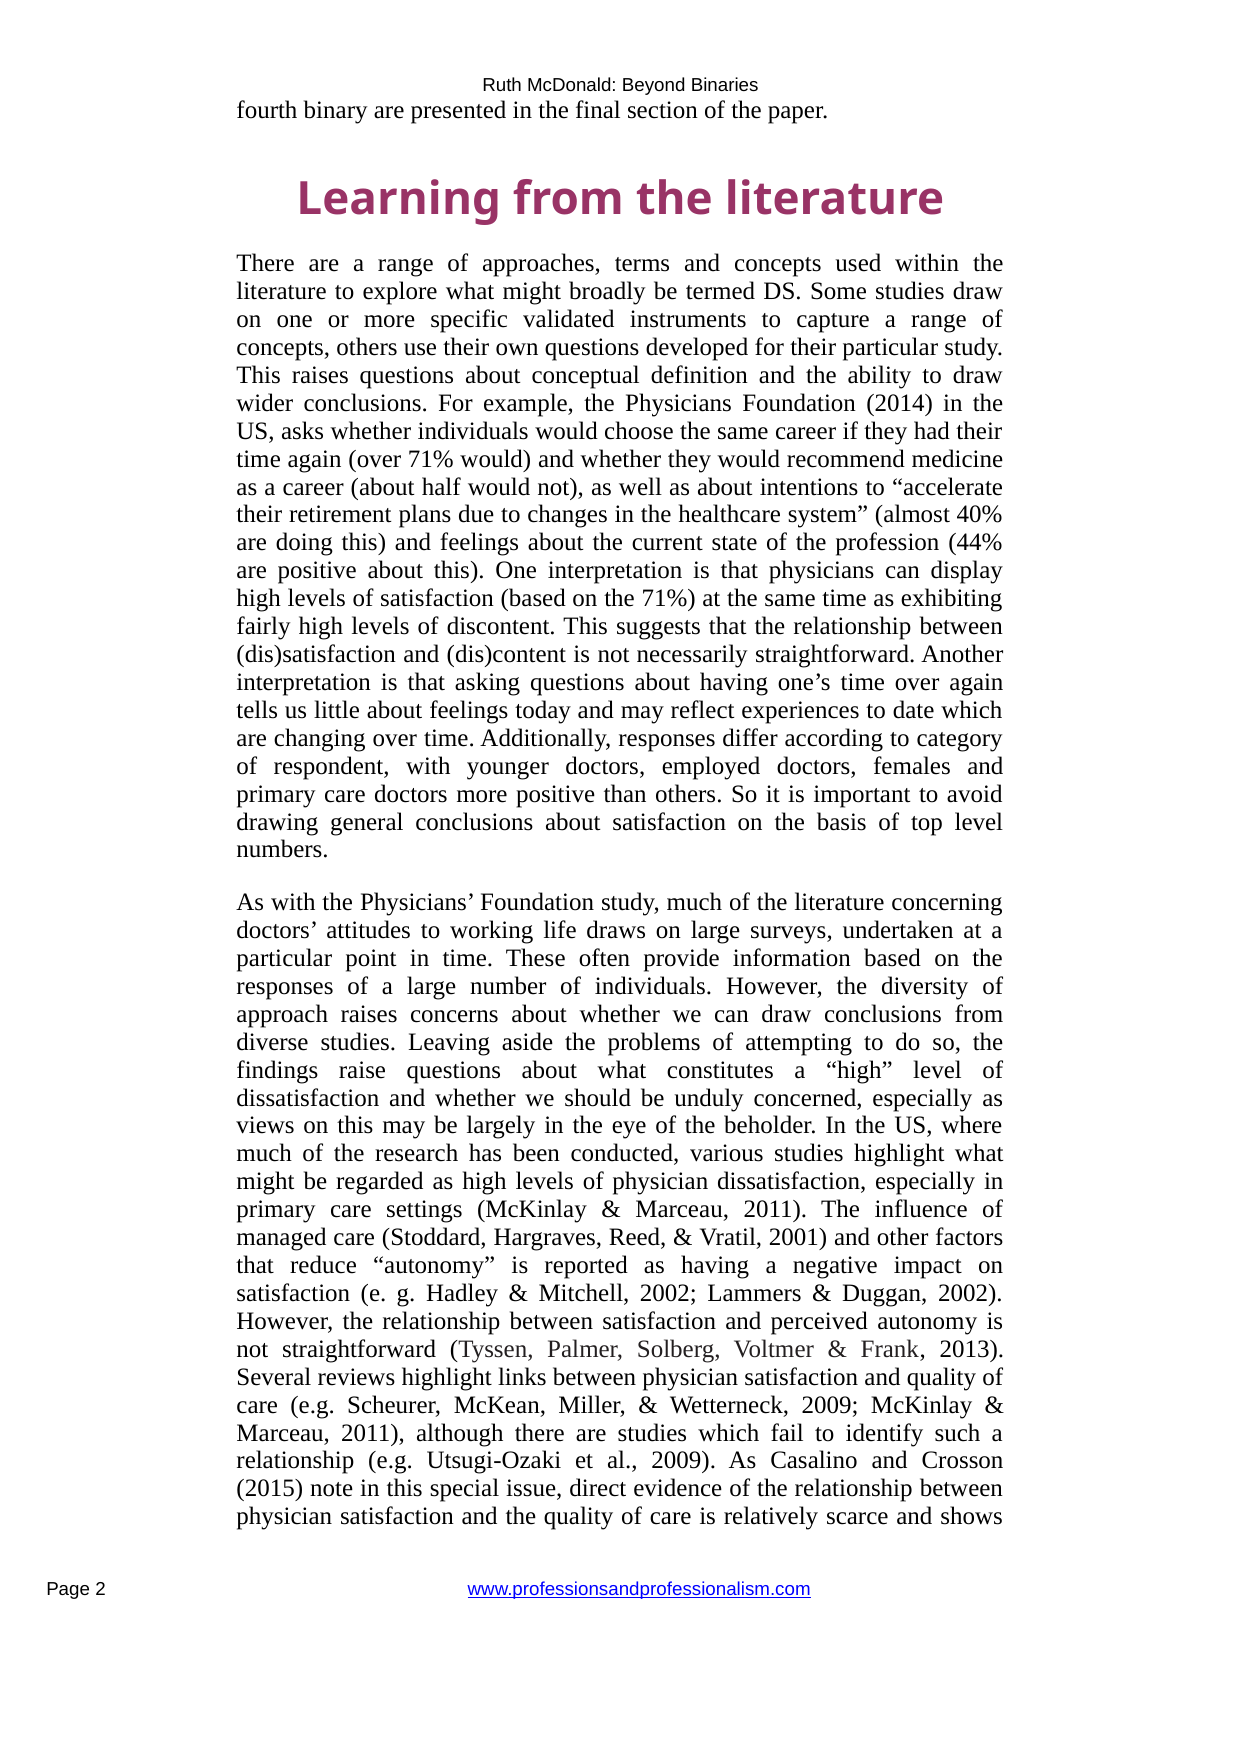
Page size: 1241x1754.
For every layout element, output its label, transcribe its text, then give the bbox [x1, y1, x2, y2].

text fourth binary are presented in the final section of the paper. [236, 95, 1004, 124]
text As with the Physicians’ Foundation study, much of the literature concerning doctors’ attitudes to working life draws on large surveys, undertaken at a particular point in time. These often provide information based on the responses of a large number of individuals. However, the diversity of approach raises concerns about whether we can draw conclusions from diverse studies. Leaving aside the problems of attempting to do so, the findings raise questions about what constitutes a “high” level of dissatisfaction and whether we should be unduly concerned, especially as views on this may be largely in the eye of the beholder. In the US, where much of the research has been conducted, various studies highlight what might be regarded as high levels of physician dissatisfaction, especially in primary care settings (McKinlay & Marceau, 2011). The influence of managed care (Stoddard, Hargraves, Reed, & Vratil, 2001) and other factors that reduce “autonomy” is reported as having a negative impact on satisfaction (e. g. Hadley & Mitchell, 2002; Lammers & Duggan, 2002). However, the relationship between satisfaction and perceived autonomy is not straightforward (Tyssen, Palmer, Solberg, Voltmer & Frank, 2013). Several reviews highlight links between physician satisfaction and quality of care (e.g. Scheurer, McKean, Miller, & Wetterneck, 2009; McKinlay & Marceau, 2011), although there are studies which fail to identify such a relationship (e.g. Utsugi-Ozaki et al., 2009). As Casalino and Crosson (2015) note in this special issue, direct evidence of the relationship between physician satisfaction and the quality of care is relatively scarce and shows [236, 888, 1004, 1530]
text There are a range of approaches, terms and concepts used within the literature to explore what might broadly be termed DS. Some studies draw on one or more specific validated instruments to capture a range of concepts, others use their own questions developed for their particular study. This raises questions about conceptual definition and the ability to draw wider conclusions. For example, the Physicians Foundation (2014) in the US, asks whether individuals would choose the same career if they had their time again (over 71% would) and whether they would recommend medicine as a career (about half would not), as well as about intentions to “accelerate their retirement plans due to changes in the healthcare system” (almost 40% are doing this) and feelings about the current state of the profession (44% are positive about this). One interpretation is that physicians can display high levels of satisfaction (based on the 71%) at the same time as exhibiting fairly high levels of discontent. This suggests that the relationship between (dis)satisfaction and (dis)content is not necessarily straightforward. Another interpretation is that asking questions about having one’s time over again tells us little about feelings today and may reflect experiences to date which are changing over time. Additionally, responses differ according to category of respondent, with younger doctors, employed doctors, females and primary care doctors more positive than others. So it is important to avoid drawing general conclusions about satisfaction on the basis of top level numbers. [236, 249, 1004, 863]
subtitle Learning from the literature [236, 174, 1004, 224]
